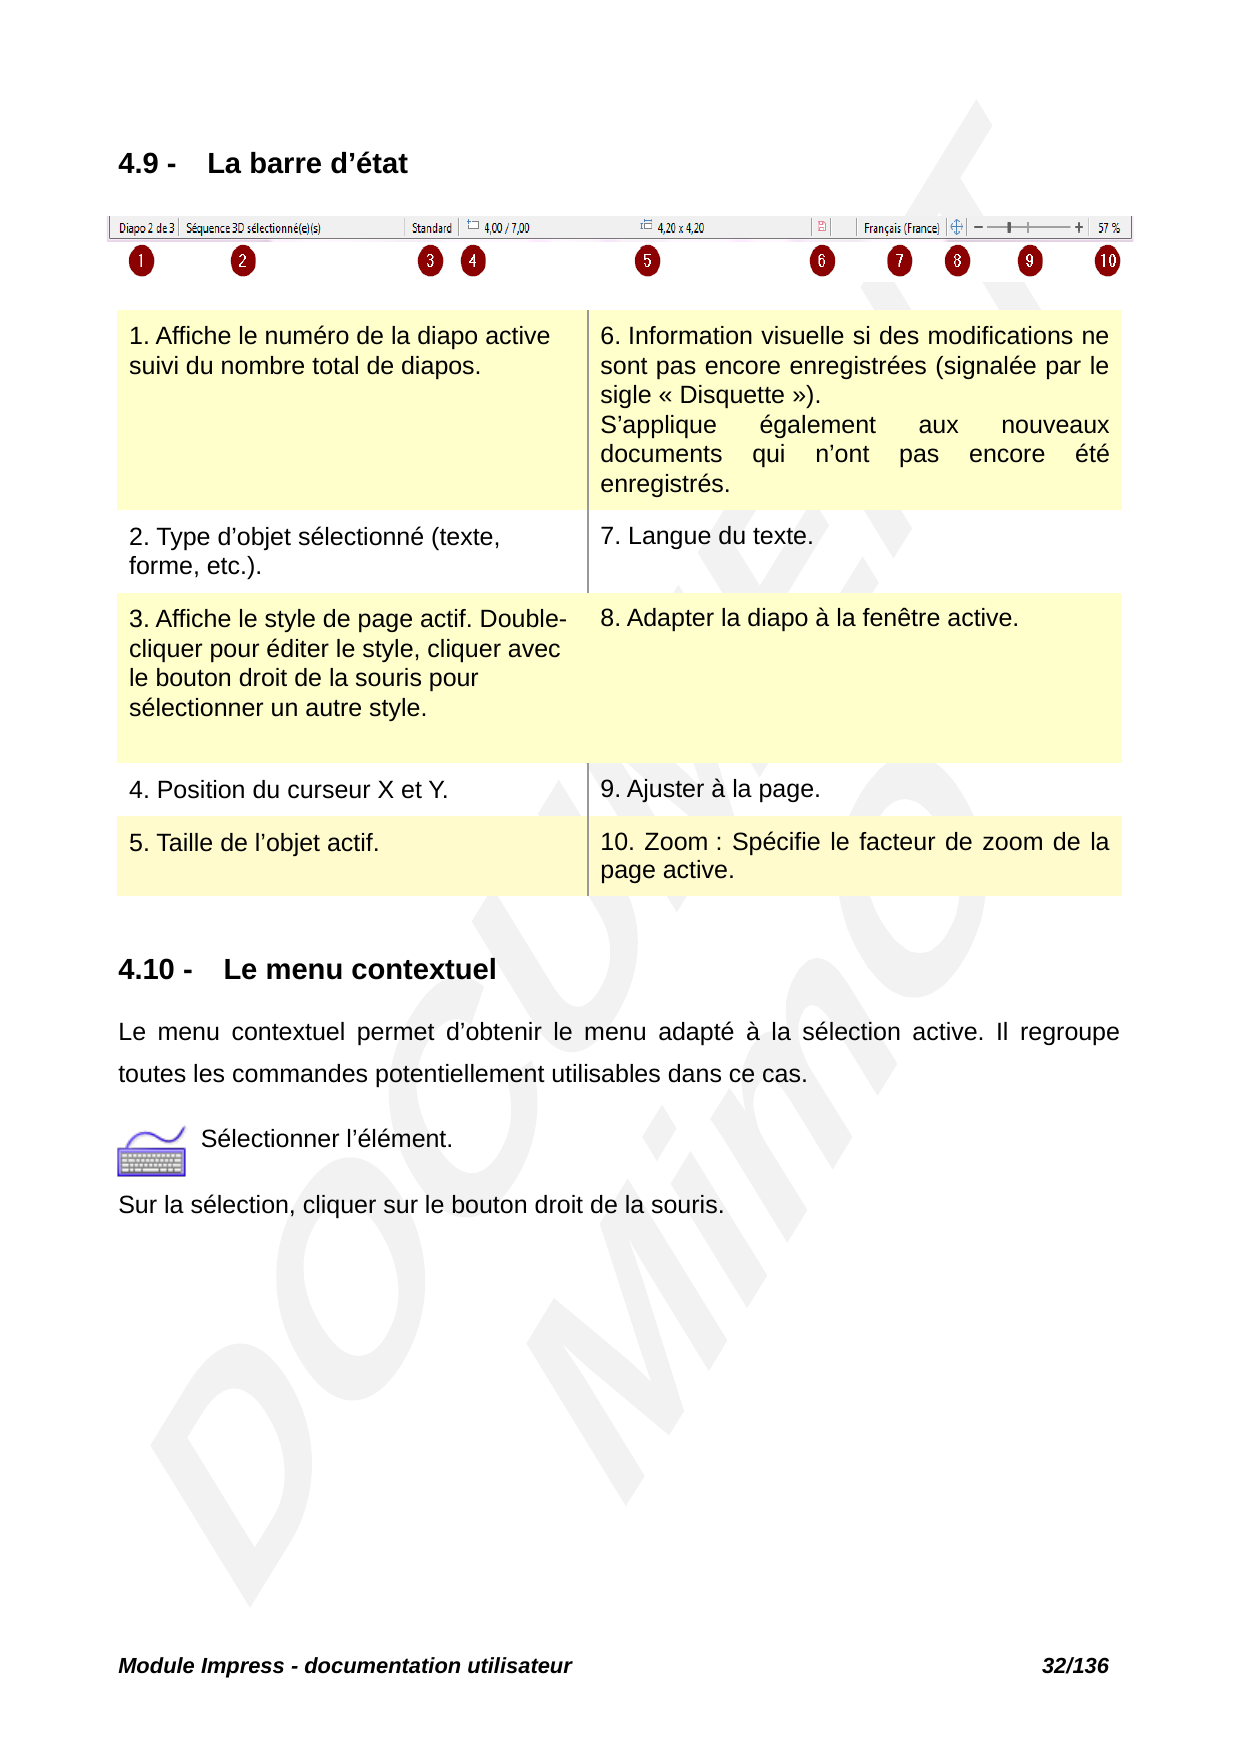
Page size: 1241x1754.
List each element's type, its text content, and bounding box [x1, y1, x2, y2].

subtitle La barre d’état [118, 147, 1122, 180]
subtitle Le menu contextuel [118, 953, 1122, 986]
text Sélectionner l’élément. [189, 1125, 1122, 1153]
picture [113, 1115, 189, 1191]
table_header 6. Information visuelle si des modifications ne sont pas encore enregistrées (signalée par le sigle « Disquette »). S’applique également aux nouveaux documents qui n’ont pas encore été enregistrés. [589, 310, 1122, 510]
table_cell 10. Zoom : Spécifie le facteur de zoom de la page active. [589, 816, 1122, 896]
table_cell 4. Position du curseur X et Y. [117, 763, 587, 816]
picture [106, 216, 1134, 282]
text Sur la sélection, cliquer sur le bouton droit de la souris. [118, 1191, 1122, 1218]
table_cell 7. Langue du texte. [589, 510, 1122, 592]
table_cell 5. Taille de l’objet actif. [117, 816, 587, 896]
table_header 1. Affiche le numéro de la diapo active suivi du nombre total de diapos. [117, 310, 587, 510]
table_cell 9. Ajuster à la page. [589, 763, 1122, 816]
table_cell 2. Type d’objet sélectionné (texte, forme, etc.). [117, 510, 587, 592]
text Le menu contextuel permet d’obtenir le menu adapté à la sélection active. Il regroupe toutes les commandes potentiellement utilisables dans ce cas. [118, 1018, 1122, 1087]
table_cell 8. Adapter la diapo à la fenêtre active. [588, 593, 1122, 763]
table_cell 3. Affiche le style de page actif. Double-cliquer pour éditer le style, cliquer avec le bouton droit de la souris pour sélectionner un autre style. [117, 593, 588, 763]
